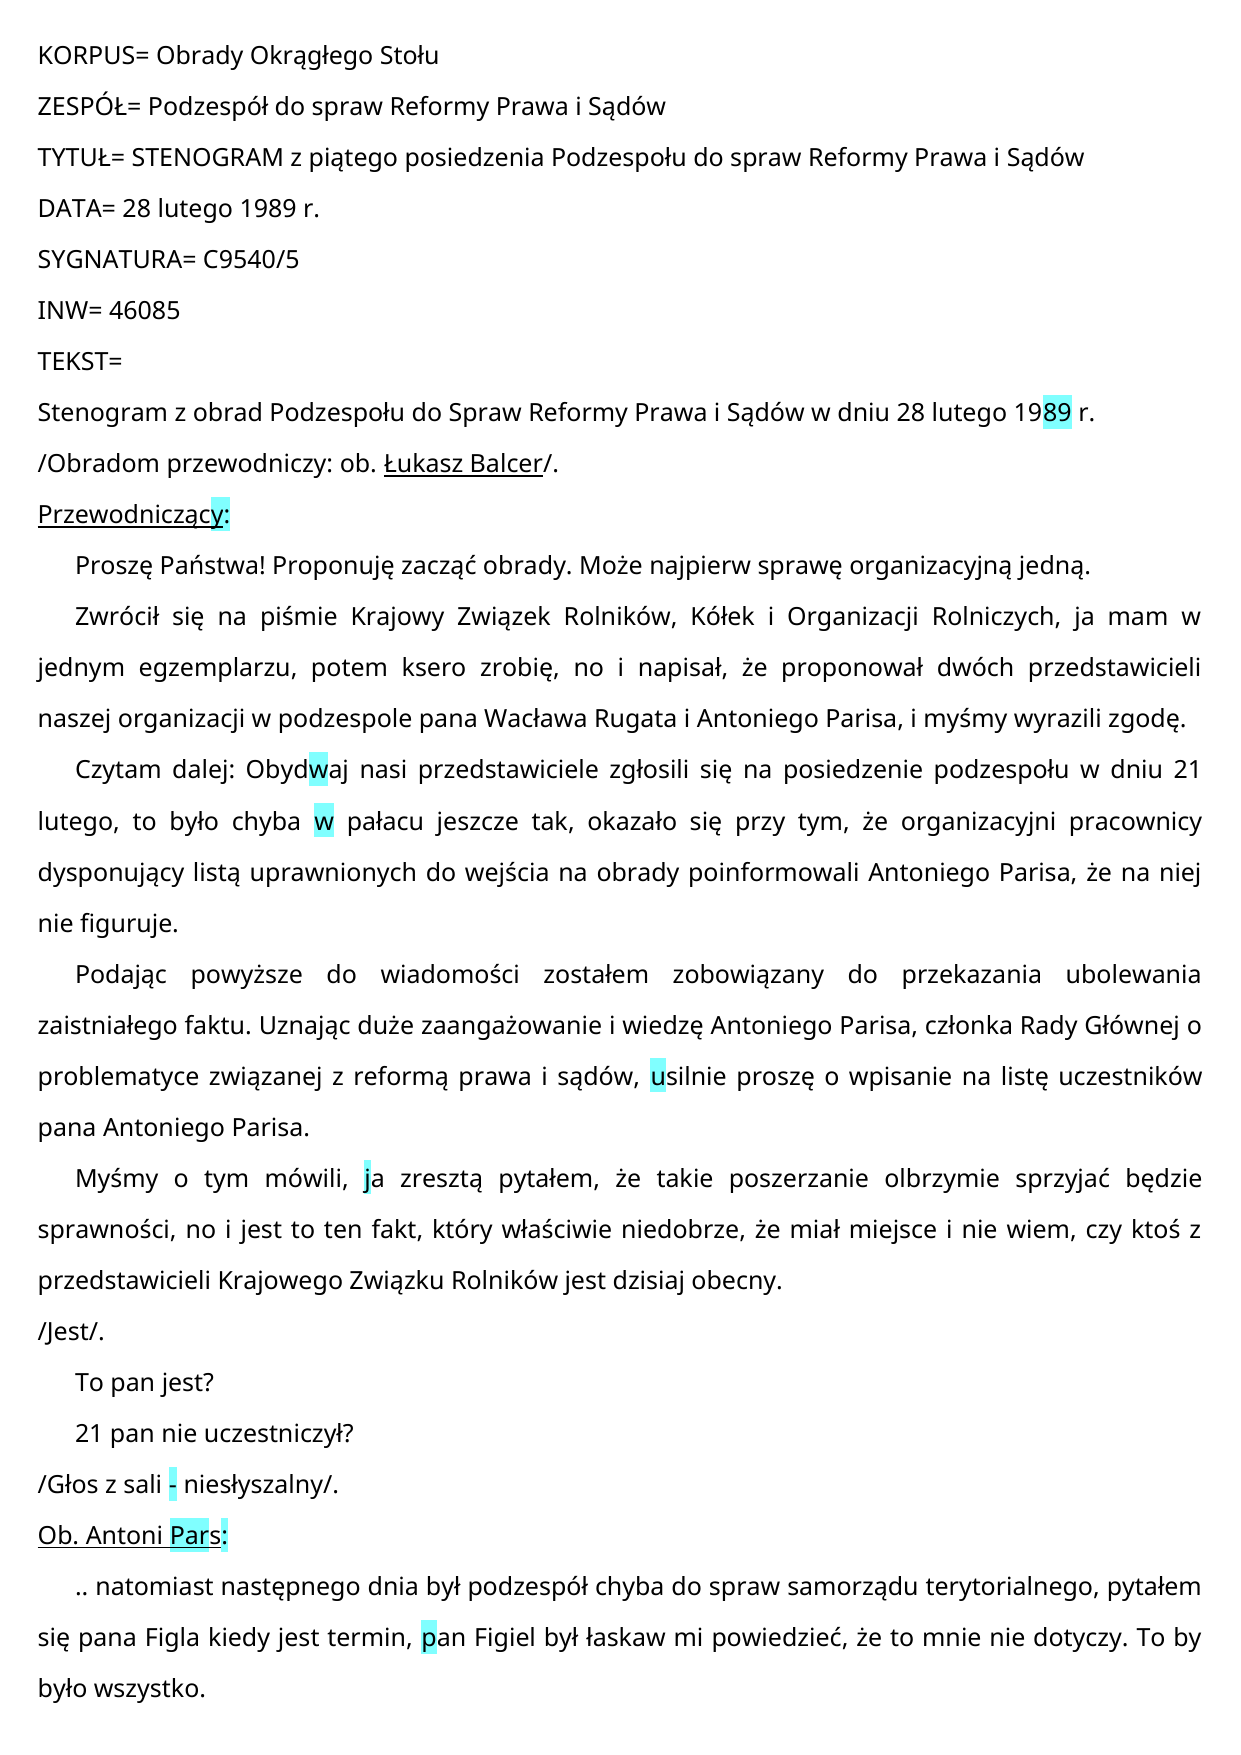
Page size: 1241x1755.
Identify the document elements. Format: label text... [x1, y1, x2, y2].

text Myśmy o tym mówili, ja zresztą pytałem, że takie poszerzanie olbrzymie sprzyjać będzie sprawności, no i jest to ten fakt, który właściwie niedobrze, że miał miejsce i nie wiem, czy ktoś z przedstawicieli Krajowego Związku Rolników jest dzisiaj obecny. [37, 1160, 1203, 1297]
text /Obradom przewodniczy: ob. Łukasz Balcer/. [37, 446, 1203, 480]
text /Jest/. [37, 1313, 1203, 1348]
text /Głos z sali - niesłyszalny/. [37, 1467, 1203, 1501]
text Czytam dalej: Obydwaj nasi przedstawiciele zgłosili się na posiedzenie podzespołu w dniu 21 lutego, to było chyba w pałacu jeszcze tak, okazało się przy tym, że organizacyjni pracownicy dysponujący listą uprawnionych do wejścia na obrady poinformowali Antoniego Parisa, że na niej nie figuruje. [37, 752, 1203, 939]
text .. natomiast następnego dnia był podzespół chyba do spraw samorządu terytorialnego, pytałem się pana Figla kiedy jest termin, pan Figiel był łaskaw mi powiedzieć, że to mnie nie dotyczy. To by było wszystko. [37, 1569, 1203, 1705]
text TEKST= [37, 344, 1203, 378]
text KORPUS= Obrady Okrągłego Stołu [37, 37, 1203, 72]
text ZESPÓŁ= Podzespół do spraw Reformy Prawa i Sądów [37, 88, 1203, 123]
text Ob. Antoni Pars: [37, 1518, 1203, 1552]
text TYTUŁ= STENOGRAM z piątego posiedzenia Podzespołu do spraw Reformy Prawa i Sądów [37, 139, 1203, 174]
text Przewodniczący: [37, 497, 1203, 531]
text Proszę Państwa! Proponuję zacząć obrady. Może najpierw sprawę organizacyjną jedną. [37, 548, 1203, 582]
text DATA= 28 lutego 1989 r. [37, 191, 1203, 225]
text To pan jest? [37, 1364, 1203, 1399]
text SYGNATURA= C9540/5 [37, 242, 1203, 276]
text Zwrócił się na piśmie Krajowy Związek Rolników, Kółek i Organizacji Rolniczych, ja mam w jednym egzemplarzu, potem ksero zrobię, no i napisał, że proponował dwóch przedstawicieli naszej organizacji w podzespole pana Wacława Rugata i Antoniego Parisa, i myśmy wyrazili zgodę. [37, 599, 1203, 735]
text Stenogram z obrad Podzespołu do Spraw Reformy Prawa i Sądów w dniu 28 lutego 1989 r. [37, 395, 1203, 429]
text 21 pan nie uczestniczył? [37, 1416, 1203, 1450]
text Podając powyższe do wiadomości zostałem zobowiązany do przekazania ubolewania zaistniałego faktu. Uznając duże zaangażowanie i wiedzę Antoniego Parisa, członka Rady Głównej o problematyce związanej z reformą prawa i sądów, usilnie proszę o wpisanie na listę uczestników pana Antoniego Parisa. [37, 956, 1203, 1143]
text INW= 46085 [37, 293, 1203, 327]
